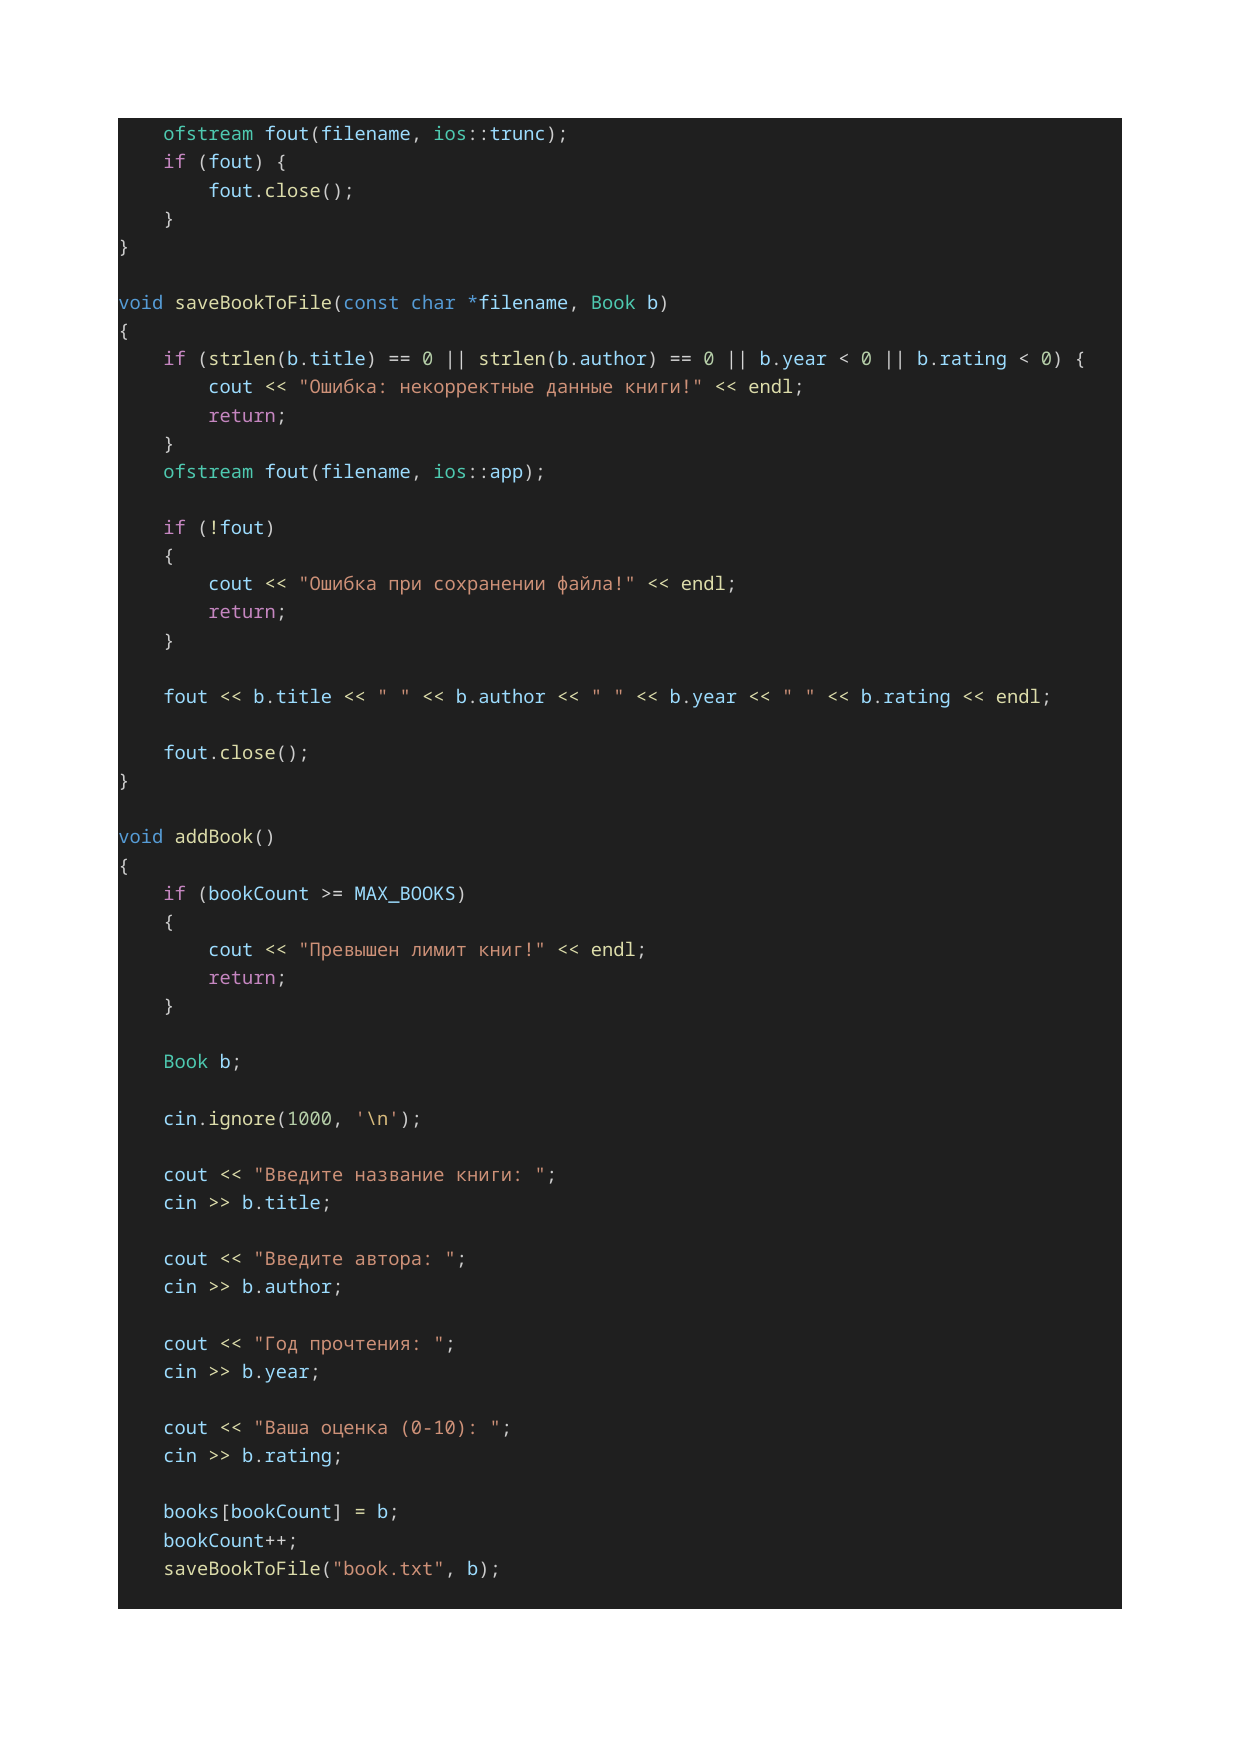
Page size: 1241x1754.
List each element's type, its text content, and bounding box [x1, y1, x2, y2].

text Book b; [118, 1046, 1122, 1074]
text ofstream fout(filename, ios::trunc); [118, 118, 1122, 146]
text } [118, 765, 1122, 793]
text void addBook() [118, 821, 1122, 849]
text if (bookCount >= MAX_BOOKS) [118, 877, 1122, 906]
text { [118, 315, 1122, 343]
text ofstream fout(filename, ios::app); [118, 456, 1122, 484]
text cout << "Год прочтения: "; [118, 1327, 1122, 1356]
text cin >> b.title; [118, 1187, 1122, 1215]
text return; [118, 596, 1122, 624]
text bookCount++; [118, 1524, 1122, 1552]
text cin >> b.year; [118, 1356, 1122, 1384]
text fout.close(); [118, 174, 1122, 202]
text cin.ignore(1000, '\n'); [118, 1102, 1122, 1131]
text saveBookToFile("book.txt", b); [118, 1552, 1122, 1581]
text if (fout) { [118, 146, 1122, 174]
text cout << "Ошибка: некорректные данные книги!" << endl; [118, 371, 1122, 399]
text cout << "Введите название книги: "; [118, 1159, 1122, 1187]
text return; [118, 962, 1122, 990]
text cout << "Ваша оценка (0-10): "; [118, 1412, 1122, 1440]
text fout << b.title << " " << b.author << " " << b.year << " " << b.rating << endl; [118, 681, 1122, 709]
text cout << "Введите автора: "; [118, 1243, 1122, 1271]
text } [118, 231, 1122, 259]
text fout.close(); [118, 737, 1122, 765]
text { [118, 540, 1122, 568]
text if (strlen(b.title) == 0 || strlen(b.author) == 0 || b.year < 0 || b.rating < 0) { [118, 343, 1122, 371]
text return; [118, 399, 1122, 427]
text } [118, 427, 1122, 456]
text cout << "Превышен лимит книг!" << endl; [118, 934, 1122, 962]
text } [118, 624, 1122, 652]
text } [118, 990, 1122, 1018]
text if (!fout) [118, 512, 1122, 540]
text cout << "Ошибка при сохранении файла!" << endl; [118, 568, 1122, 596]
text { [118, 906, 1122, 934]
text cin >> b.rating; [118, 1440, 1122, 1468]
text books[bookCount] = b; [118, 1496, 1122, 1524]
text { [118, 849, 1122, 877]
text cin >> b.author; [118, 1271, 1122, 1299]
text void saveBookToFile(const char *filename, Book b) [118, 287, 1122, 315]
text } [118, 202, 1122, 231]
